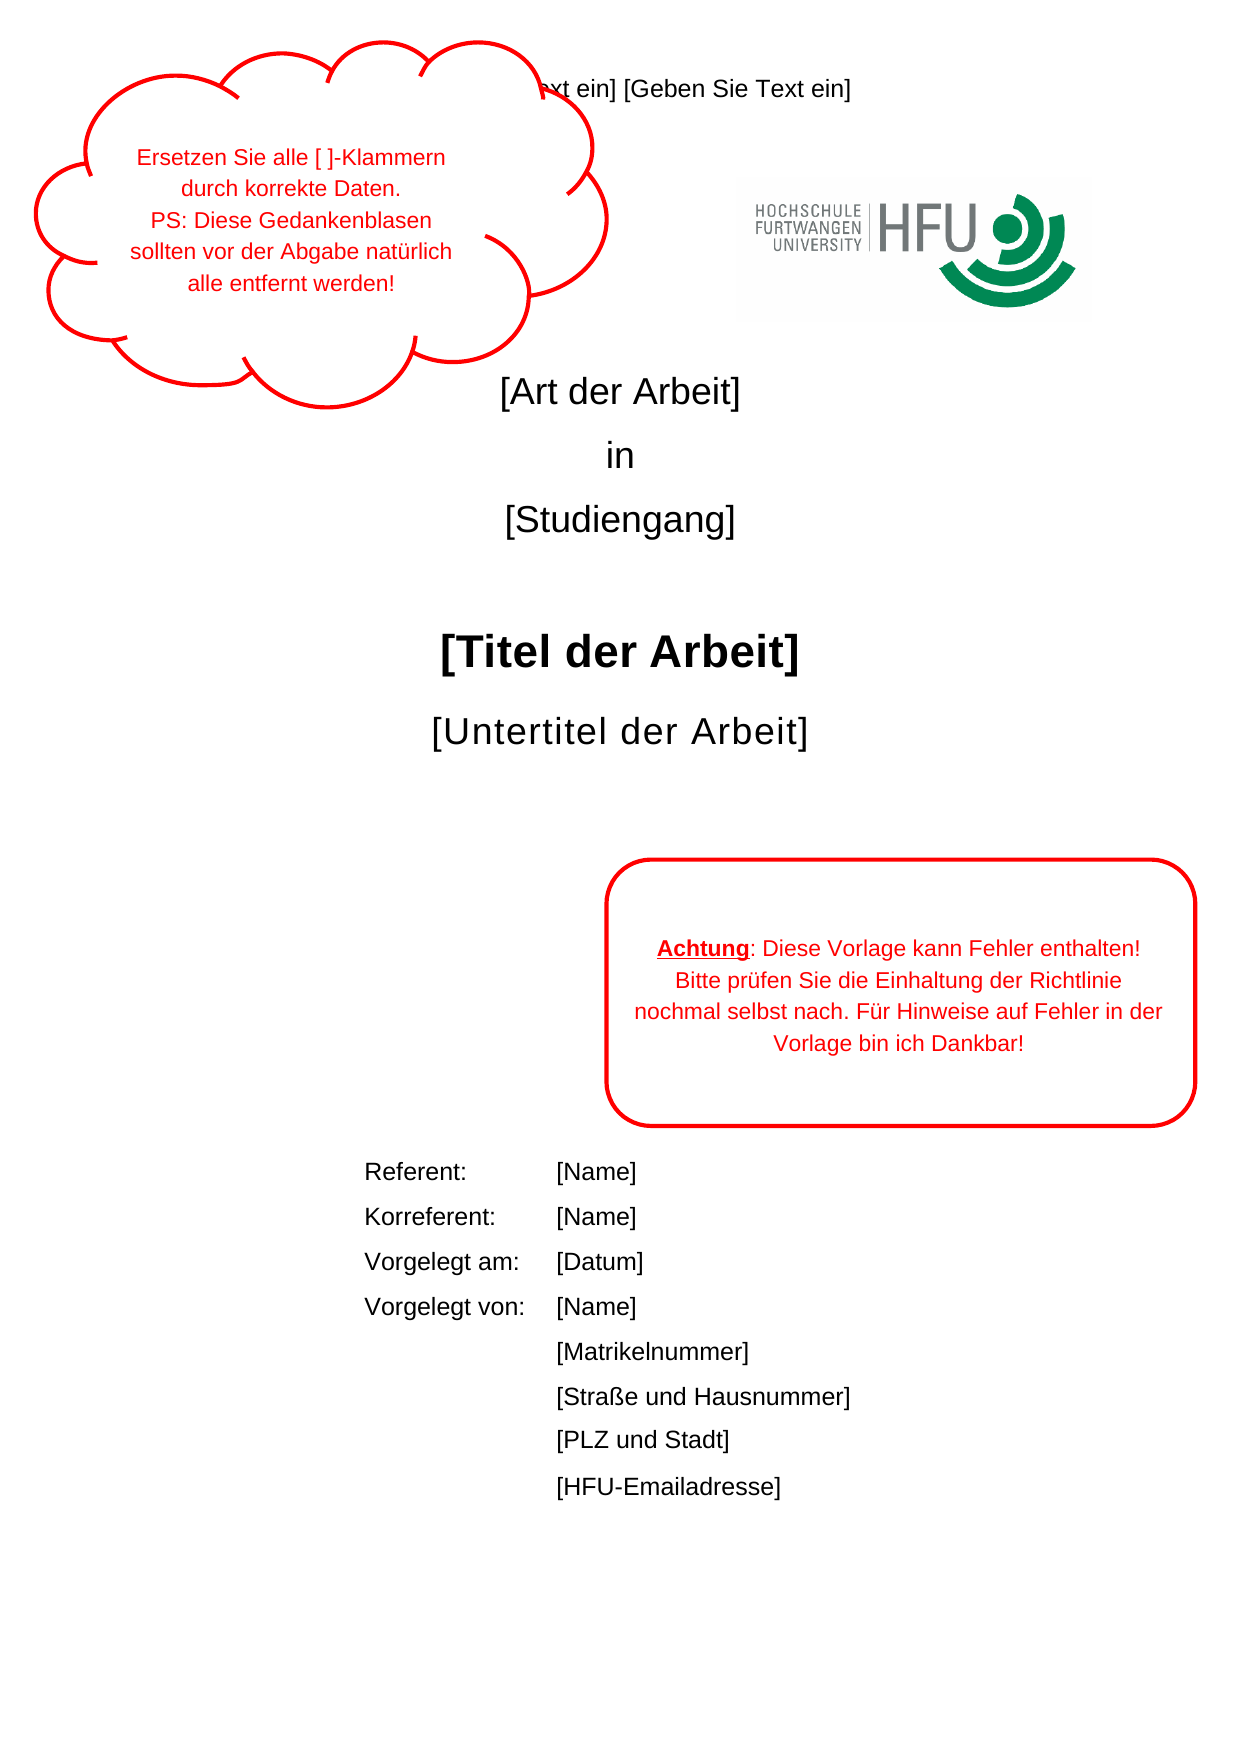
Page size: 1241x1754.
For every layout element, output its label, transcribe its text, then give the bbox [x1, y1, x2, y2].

table_cell [Name] [545, 1202, 887, 1247]
table_cell [Datum] [545, 1247, 887, 1292]
table_cell [Name] [545, 1292, 887, 1337]
text in [148, 433, 1092, 476]
table_cell [353, 1472, 545, 1517]
table_cell Vorgelegt von: [353, 1292, 545, 1337]
table_cell Korreferent: [353, 1202, 545, 1247]
table_cell Vorgelegt am: [353, 1247, 545, 1292]
text [Art der Arbeit] [148, 369, 1092, 412]
table_header [Name] [545, 1157, 887, 1202]
text [Studiengang] [148, 497, 1092, 540]
text [Untertitel der Arbeit] [148, 709, 1092, 752]
text [Titel der Arbeit] [148, 625, 1092, 678]
table_header Referent: [353, 1157, 545, 1202]
table_cell [Matrikelnummer] [545, 1337, 887, 1382]
table_cell [HFU-Emailadresse] [545, 1472, 887, 1517]
table_cell [Straße und Hausnummer] [PLZ und Stadt] [545, 1382, 887, 1472]
table_cell [353, 1337, 545, 1382]
table_cell [353, 1382, 545, 1472]
